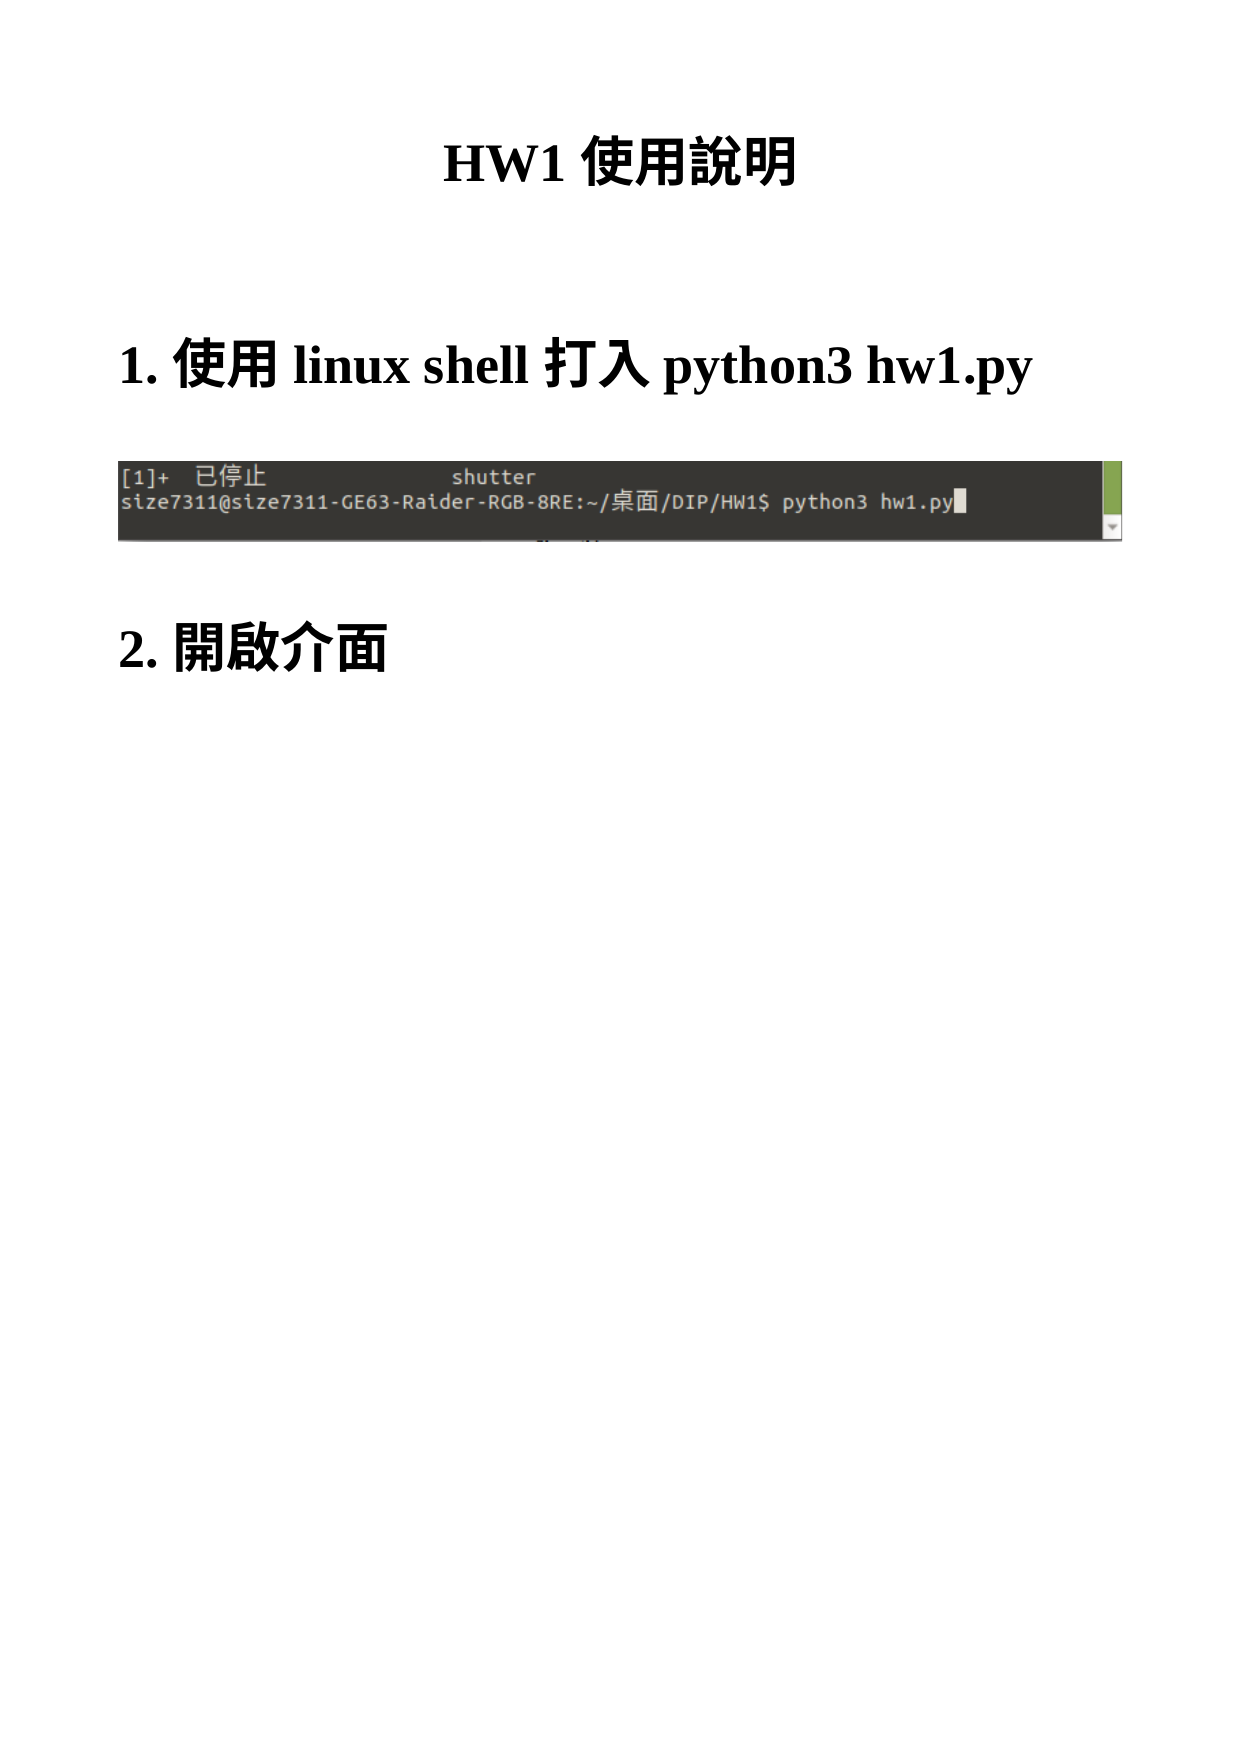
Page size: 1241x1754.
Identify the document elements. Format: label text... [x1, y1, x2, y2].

text HW1 使用說明 [118, 118, 1122, 197]
text 2. 開啟介面 [118, 604, 1122, 683]
text 1. 使用 linux shell 打入 python3 hw1.py [118, 321, 1122, 399]
picture [118, 461, 1123, 542]
